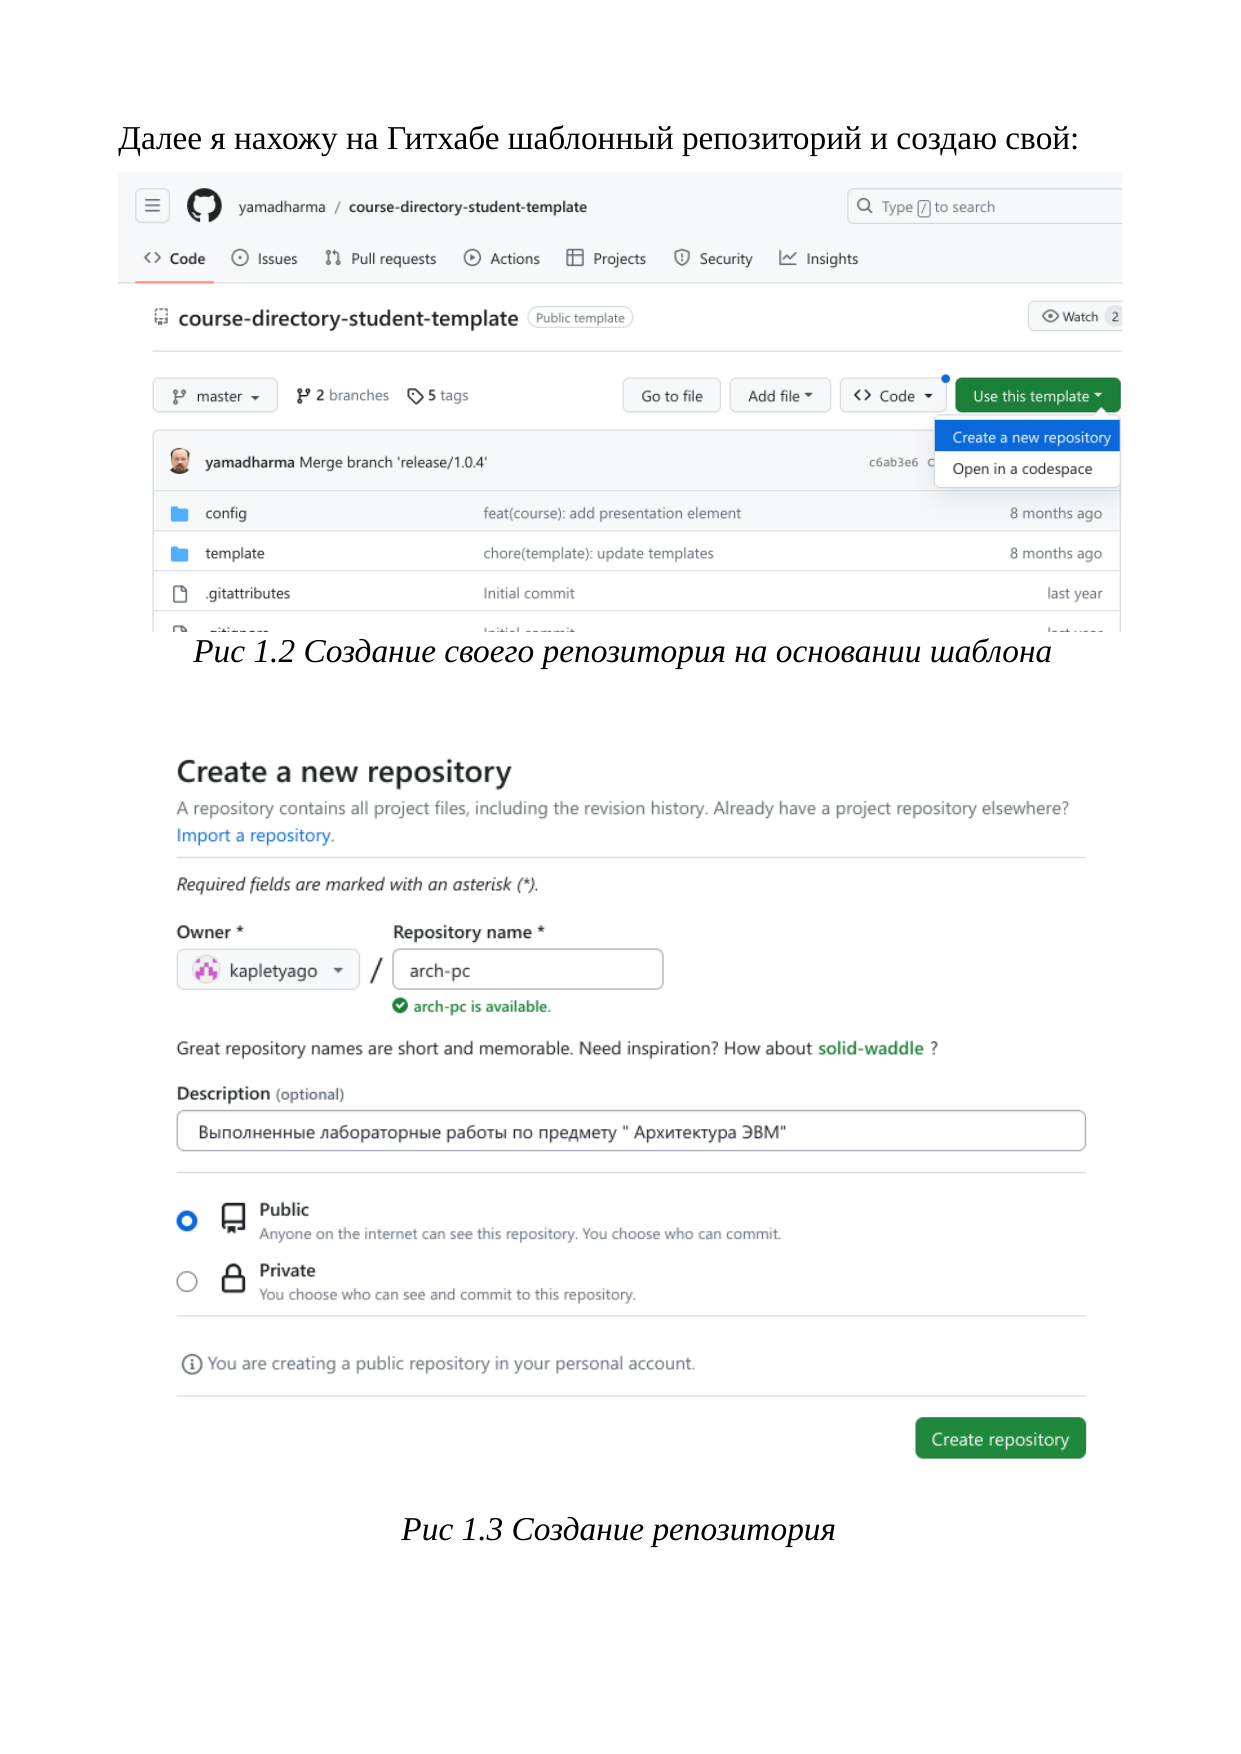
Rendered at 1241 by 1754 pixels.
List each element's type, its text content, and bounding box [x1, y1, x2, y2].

picture [118, 172, 1123, 632]
picture [129, 724, 1133, 1509]
text Рис 1.3 Создание репозитория [118, 708, 1122, 1547]
text Далее я нахожу на Гитхабе шаблонный репозиторий и создаю свой: [118, 118, 1122, 156]
text Рис 1.2 Создание своего репозитория на основании шаблона [118, 632, 1122, 669]
text [118, 156, 1122, 172]
